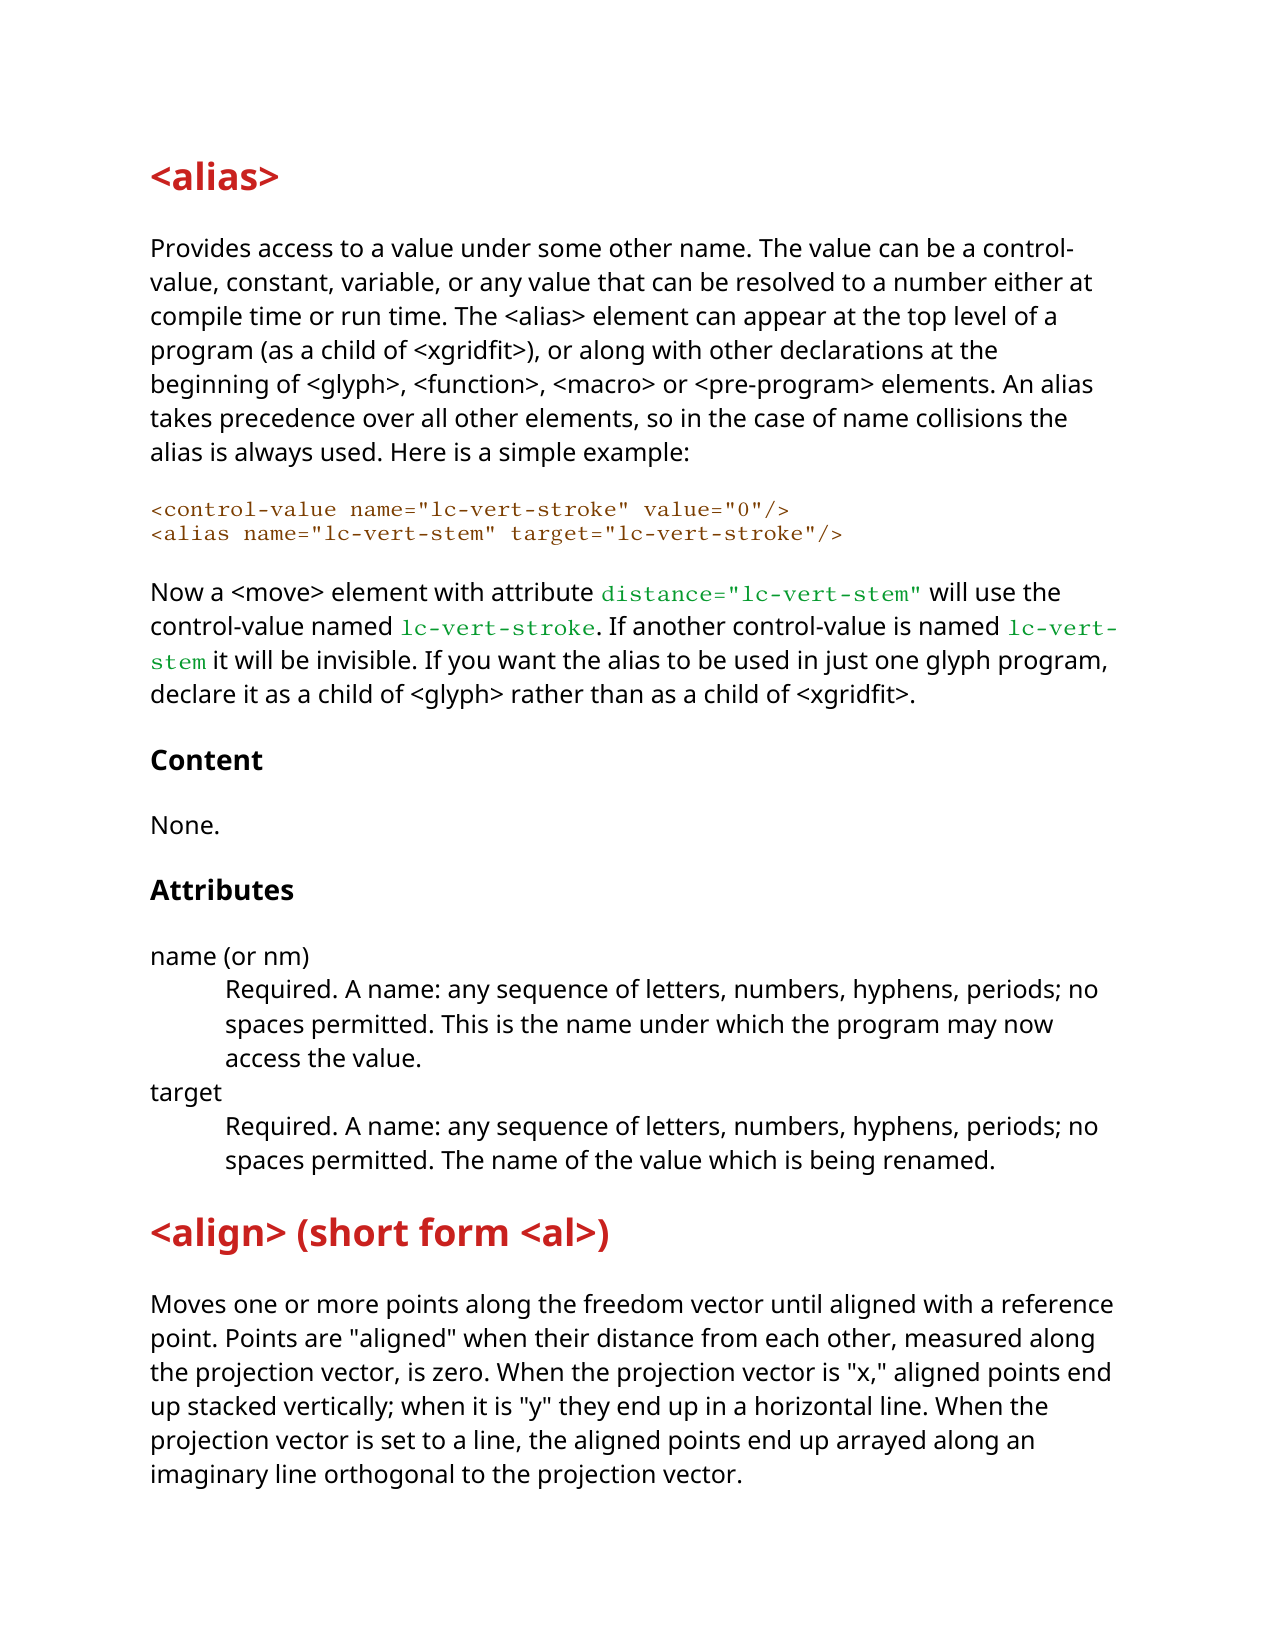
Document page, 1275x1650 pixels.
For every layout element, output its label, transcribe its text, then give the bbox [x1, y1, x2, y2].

subtitle <alias> [150, 150, 1125, 201]
text None. [150, 807, 1125, 841]
subtitle Attributes [150, 871, 1125, 909]
text Provides access to a value under some other name. The value can be a control-value, constant, variable, or any value that can be resolved to a number either at compile time or run time. The <alias> element can appear at the top level of a program (as a child of <xgridfit>), or along with other declarations at the beginning of <glyph>, <function>, <macro> or <pre-program> elements. An alias takes precedence over all other elements, so in the case of name collisions the alias is always used. Here is a simple example: [150, 230, 1125, 469]
subtitle Content [150, 740, 1125, 778]
text Required. A name: any sequence of letters, numbers, hyphens, periods; no spaces permitted. This is the name under which the program may now access the value. [225, 972, 1125, 1074]
subtitle <align> (short form <al>) [150, 1207, 1125, 1258]
text target [150, 1074, 1125, 1108]
text <alias name="lc-vert-stem" target="lc-vert-stroke"/> [150, 522, 1125, 545]
text Now a <move> element with attribute distance="lc-vert-stem" will use the control-value named lc-vert-stroke. If another control-value is named lc-vert-stem it will be invisible. If you want the alias to be used in just one glyph program, declare it as a child of <glyph> rather than as a child of <xgridfit>. [150, 574, 1125, 711]
text Required. A name: any sequence of letters, numbers, hyphens, periods; no spaces permitted. The name of the value which is being renamed. [225, 1108, 1125, 1177]
text name (or nm) [150, 938, 1125, 972]
text <control-value name="lc-vert-stroke" value="0"/> [150, 498, 1125, 522]
text Moves one or more points along the freedom vector until aligned with a reference point. Points are "aligned" when their distance from each other, measured along the projection vector, is zero. When the projection vector is "x," aligned points end up stacked vertically; when it is "y" they end up in a horizontal line. When the projection vector is set to a line, the aligned points end up arrayed along an imaginary line orthogonal to the projection vector. [150, 1287, 1125, 1491]
